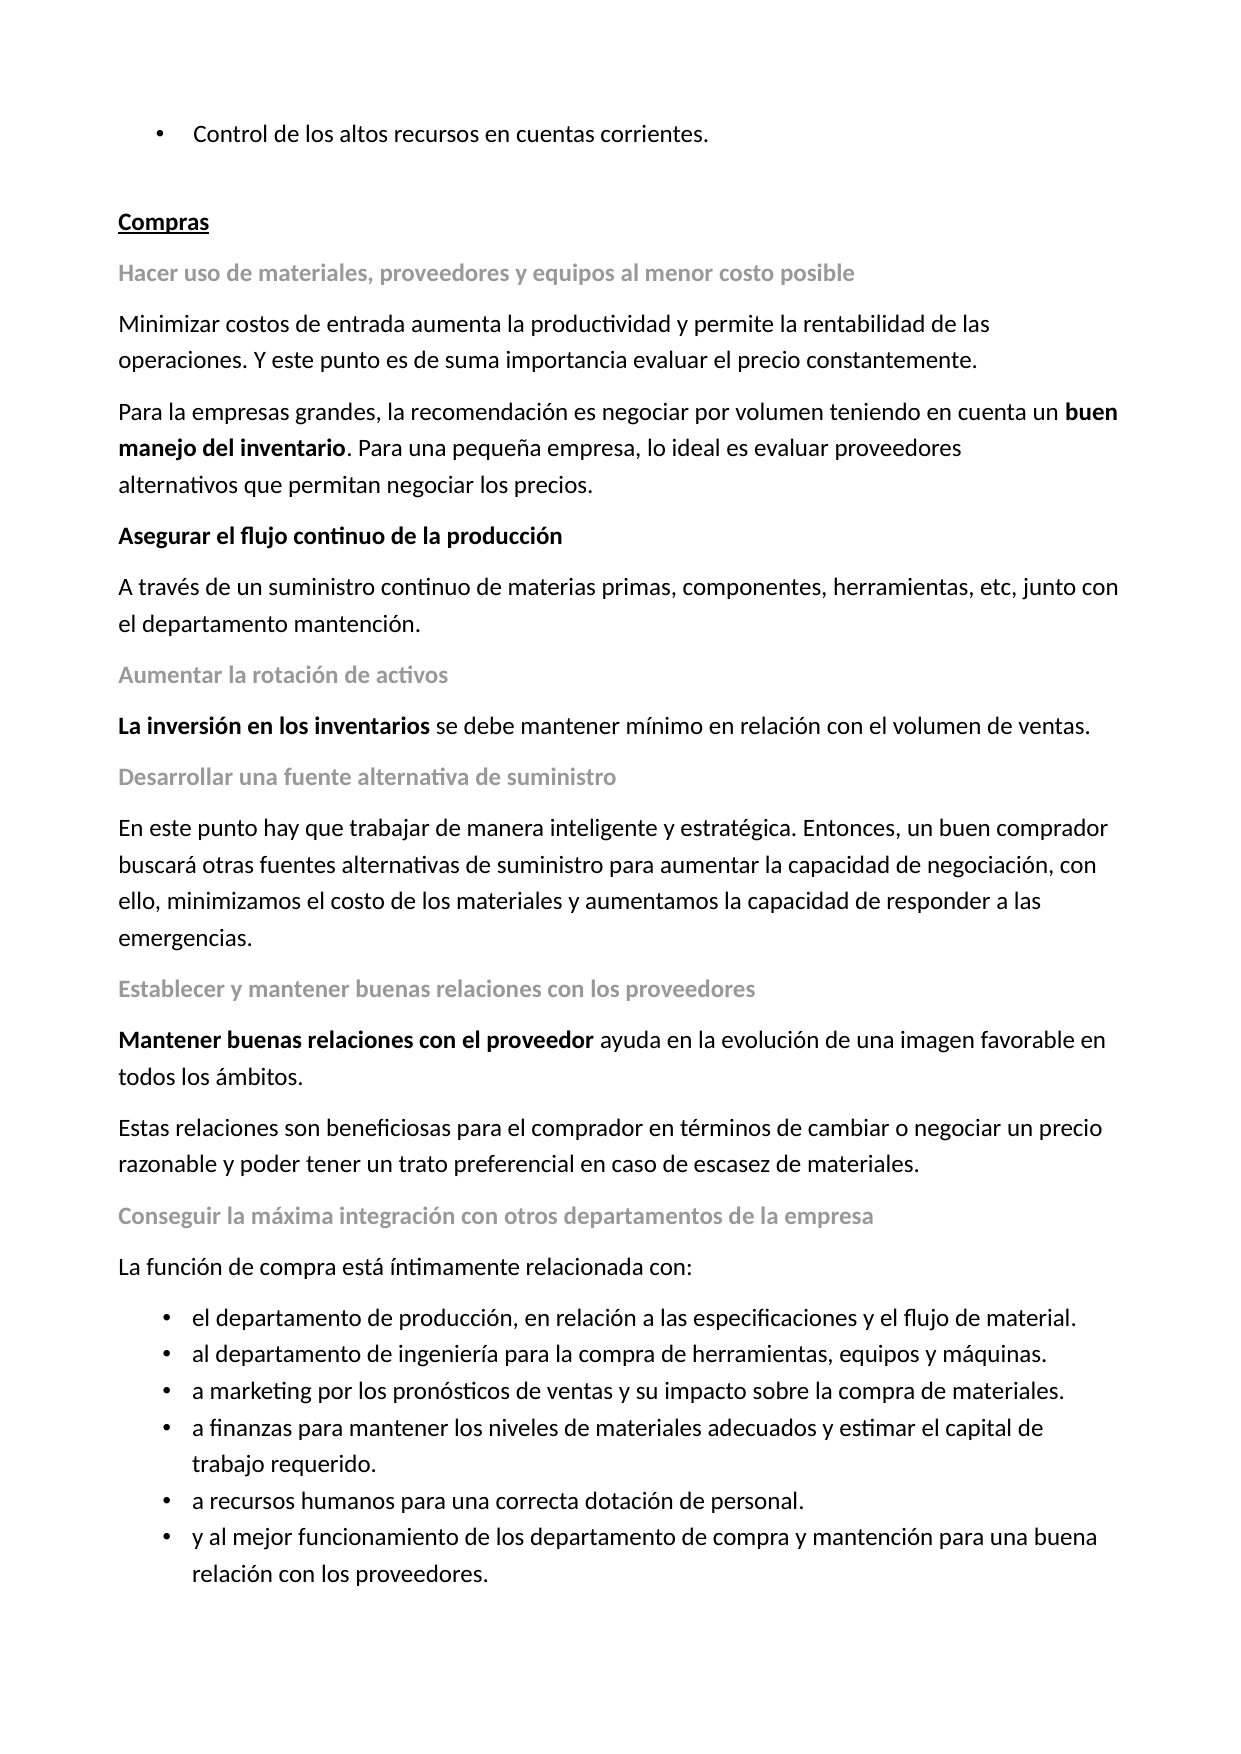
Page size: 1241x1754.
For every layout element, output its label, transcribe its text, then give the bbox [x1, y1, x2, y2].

list al departamento de ingeniería para la compra de herramientas, equipos y máquinas. [162, 1339, 1122, 1369]
text Hacer uso de materiales, proveedores y equipos al menor costo posible [118, 257, 1122, 287]
text Minimizar costos de entrada aumenta la productividad y permite la rentabilidad de las operaciones. Y este punto es de suma importancia evaluar el precio constantemente. [118, 308, 1122, 375]
text Establecer y mantener buenas relaciones con los proveedores [118, 973, 1122, 1004]
text Mantener buenas relaciones con el proveedor ayuda en la evolución de una imagen favorable en todos los ámbitos. [118, 1024, 1122, 1091]
text Para la empresas grandes, la recomendación es negociar por volumen teniendo en cuenta un buen manejo del inventario. Para una pequeña empresa, lo ideal es evaluar proveedores alternativos que permitan negociar los precios. [118, 396, 1122, 499]
text Aumentar la rotación de activos [118, 659, 1122, 689]
list a recursos humanos para una correcta dotación de personal. [162, 1485, 1122, 1515]
list el departamento de producción, en relación a las especificaciones y el flujo de material. [162, 1302, 1122, 1333]
text Conseguir la máxima integración con otros departamentos de la empresa [118, 1200, 1122, 1230]
text Desarrollar una fuente alternativa de suministro [118, 761, 1122, 792]
text A través de un suministro continuo de materias primas, componentes, herramientas, etc, junto con el departamento mantención. [118, 571, 1122, 638]
list Control de los altos recursos en cuentas corrientes. [156, 118, 1122, 149]
list a finanzas para mantener los niveles de materiales adecuados y estimar el capital de trabajo requerido. [162, 1412, 1122, 1479]
text Estas relaciones son beneficiosas para el comprador en términos de cambiar o negociar un precio razonable y poder tener un trato preferencial en caso de escasez de materiales. [118, 1112, 1122, 1179]
text En este punto hay que trabajar de manera inteligente y estratégica. Entonces, un buen comprador buscará otras fuentes alternativas de suministro para aumentar la capacidad de negociación, con ello, minimizamos el costo de los materiales y aumentamos la capacidad de responder a las emergencias. [118, 812, 1122, 953]
list y al mejor funcionamiento de los departamento de compra y mantención para una buena relación con los proveedores. [162, 1521, 1122, 1588]
list a marketing por los pronósticos de ventas y su impacto sobre la compra de materiales. [162, 1375, 1122, 1406]
text Compras [118, 169, 1122, 236]
text La inversión en los inventarios se debe mantener mínimo en relación con el volumen de ventas. [118, 710, 1122, 741]
text La función de compra está íntimamente relacionada con: [118, 1251, 1122, 1281]
text Asegurar el flujo continuo de la producción [118, 520, 1122, 551]
